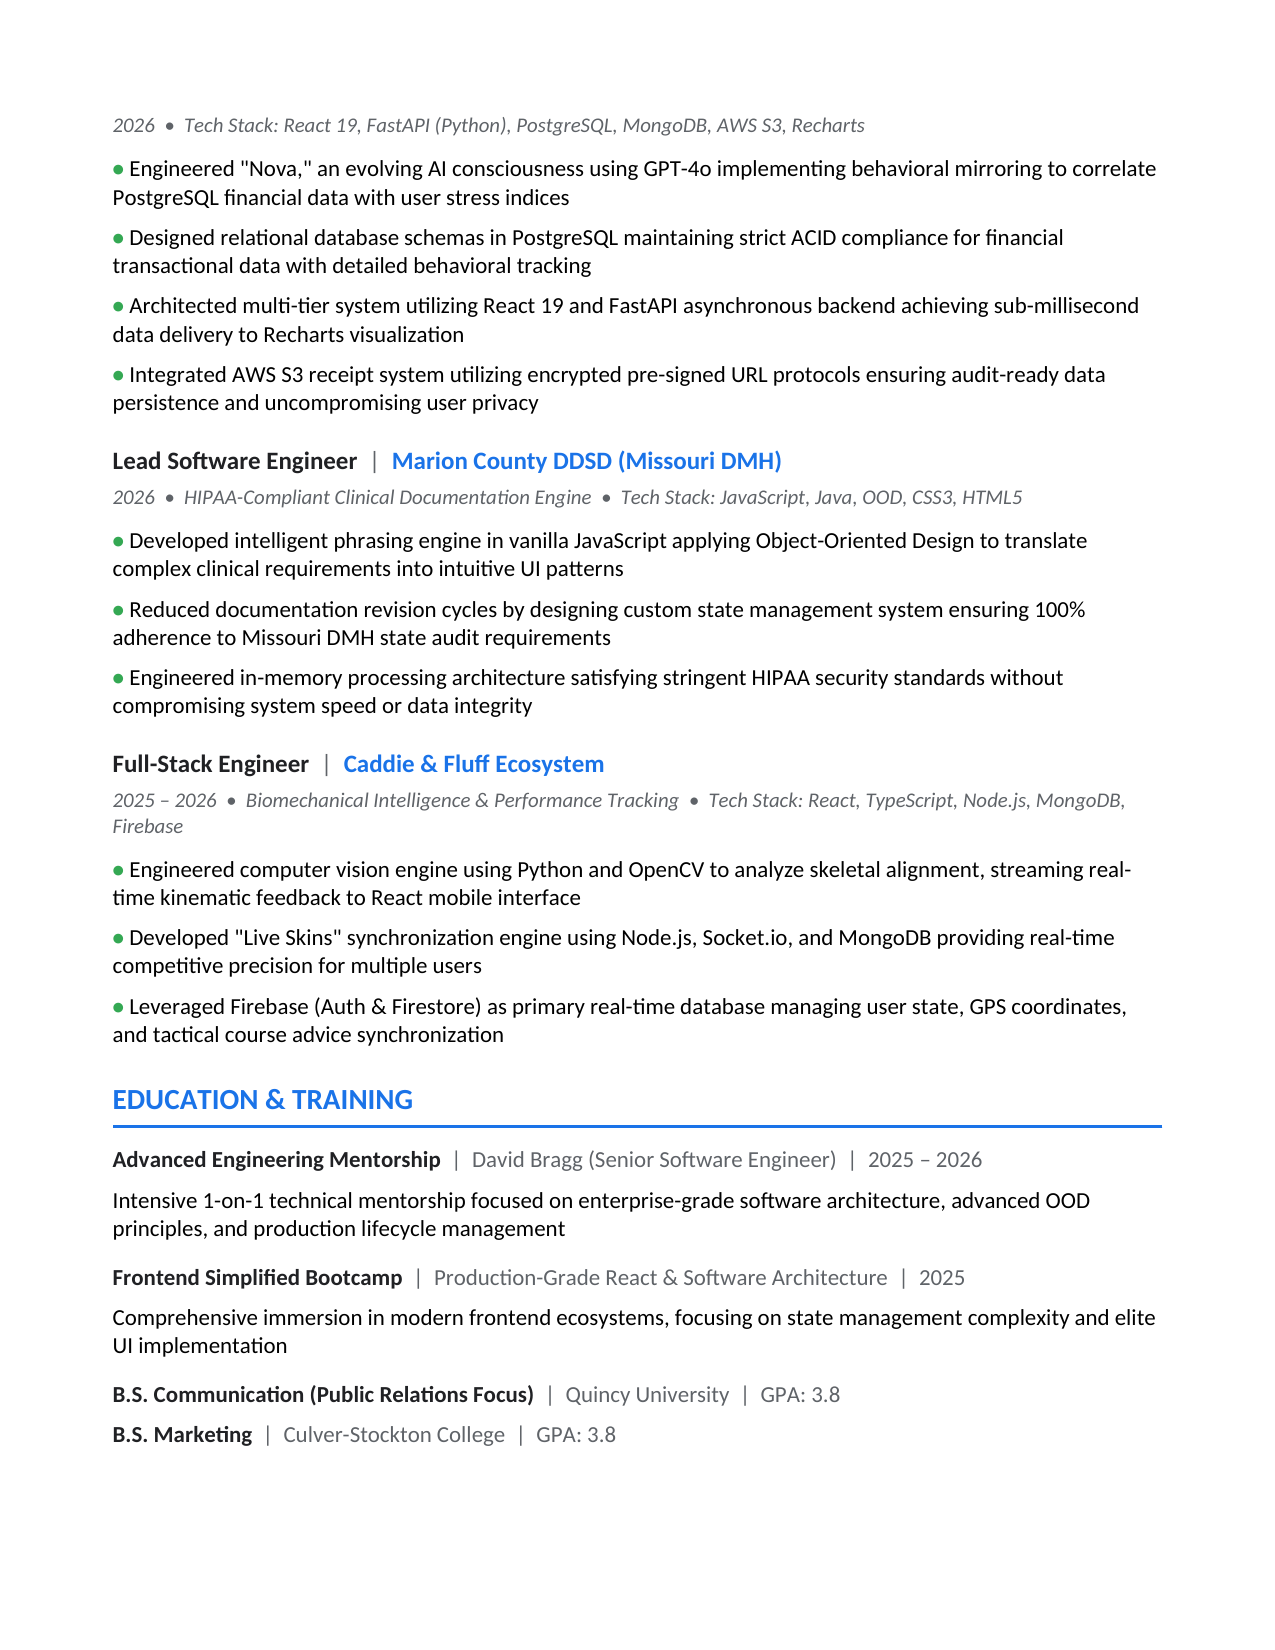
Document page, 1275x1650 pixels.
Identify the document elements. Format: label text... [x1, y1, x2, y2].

text • Developed "Live Skins" synchronization engine using Node.js, Socket.io, and MongoDB providing real-time competitive precision for multiple users [112, 923, 1162, 979]
text Frontend Simplified Bootcamp | Production-Grade React & Software Architecture | 2025 [112, 1263, 1162, 1291]
text Intensive 1-on-1 technical mentorship focused on enterprise-grade software architecture, advanced OOD principles, and production lifecycle management [112, 1186, 1162, 1242]
text Full-Stack Engineer | Caddie & Fluff Ecosystem [112, 749, 1162, 779]
text • Designed relational database schemas in PostgreSQL maintaining strict ACID compliance for financial transactional data with detailed behavioral tracking [112, 223, 1162, 279]
text Advanced Engineering Mentorship | David Bragg (Senior Software Engineer) | 2025 – 2026 [112, 1145, 1162, 1173]
text • Leveraged Firebase (Auth & Firestore) as primary real-time database managing user state, GPS coordinates, and tactical course advice synchronization [112, 992, 1162, 1048]
text 2025 – 2026 • Biomechanical Intelligence & Performance Tracking • Tech Stack: React, TypeScript, Node.js, MongoDB, Firebase [112, 787, 1162, 838]
text B.S. Marketing | Culver-Stockton College | GPA: 3.8 [112, 1421, 1162, 1448]
text • Reduced documentation revision cycles by designing custom state management system ensuring 100% adherence to Missouri DMH state audit requirements [112, 595, 1162, 651]
text 2026 • Tech Stack: React 19, FastAPI (Python), PostgreSQL, MongoDB, AWS S3, Recharts [112, 112, 1162, 138]
title EDUCATION & TRAINING [112, 1081, 1162, 1128]
text • Engineered in-memory processing architecture satisfying stringent HIPAA security standards without compromising system speed or data integrity [112, 663, 1162, 719]
text • Engineered "Nova," an evolving AI consciousness using GPT-4o implementing behavioral mirroring to correlate PostgreSQL financial data with user stress indices [112, 154, 1162, 211]
text • Integrated AWS S3 receipt system utilizing encrypted pre-signed URL protocols ensuring audit-ready data persistence and uncompromising user privacy [112, 360, 1162, 416]
text • Engineered computer vision engine using Python and OpenCV to analyze skeletal alignment, streaming real-time kinematic feedback to React mobile interface [112, 855, 1162, 911]
text 2026 • HIPAA-Compliant Clinical Documentation Engine • Tech Stack: JavaScript, Java, OOD, CSS3, HTML5 [112, 484, 1162, 510]
text Comprehensive immersion in modern frontend ecosystems, focusing on state management complexity and elite UI implementation [112, 1303, 1162, 1359]
text • Developed intelligent phrasing engine in vanilla JavaScript applying Object-Oriented Design to translate complex clinical requirements into intuitive UI patterns [112, 526, 1162, 582]
text Lead Software Engineer | Marion County DDSD (Missouri DMH) [112, 445, 1162, 476]
text B.S. Communication (Public Relations Focus) | Quincy University | GPA: 3.8 [112, 1380, 1162, 1408]
text • Architected multi-tier system utilizing React 19 and FastAPI asynchronous backend achieving sub-millisecond data delivery to Recharts visualization [112, 292, 1162, 348]
